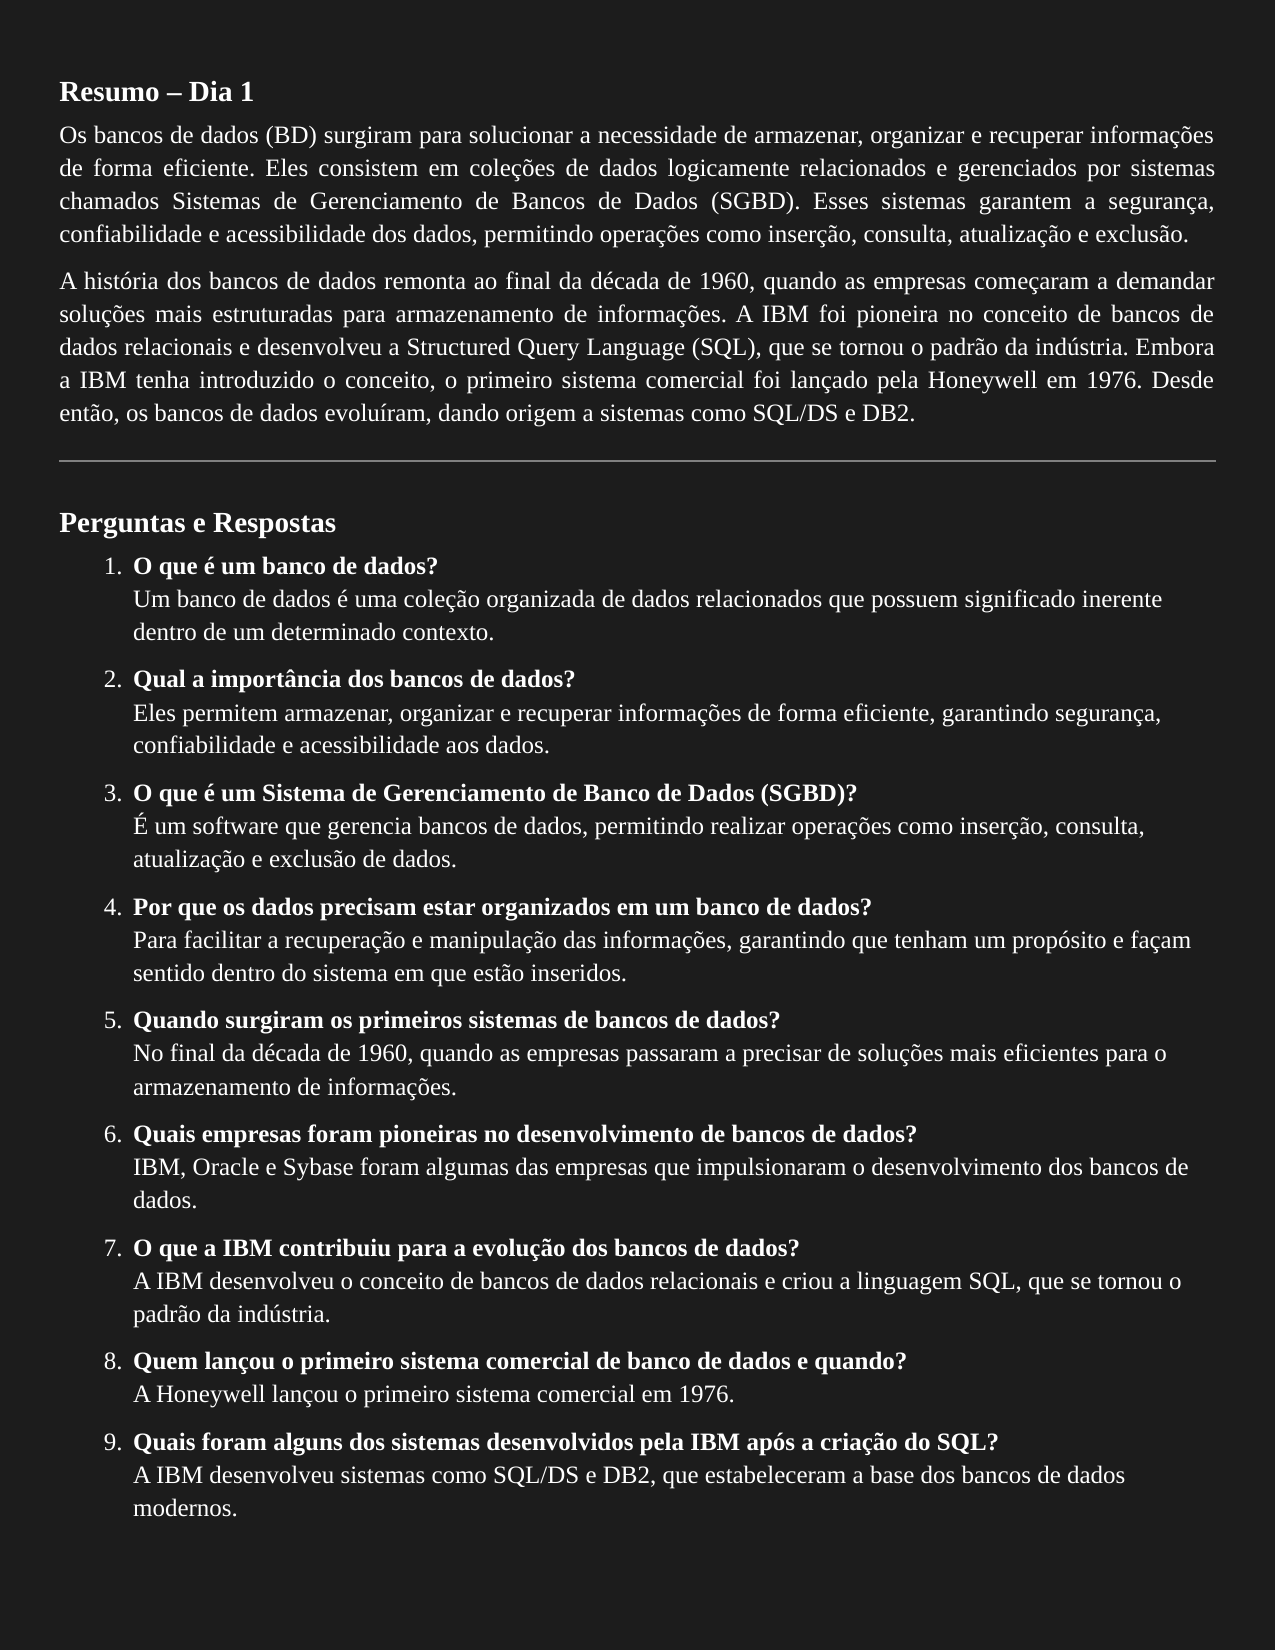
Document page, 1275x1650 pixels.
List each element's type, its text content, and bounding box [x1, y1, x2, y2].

list O que a IBM contribuiu para a evolução dos bancos de dados? A IBM desenvolveu o conceito de bancos de dados relacionais e criou a linguagem SQL, que se tornou o padrão da indústria. [103, 1233, 1216, 1328]
list Quem lançou o primeiro sistema comercial de banco de dados e quando? A Honeywell lançou o primeiro sistema comercial em 1976. [103, 1346, 1216, 1408]
text A história dos bancos de dados remonta ao final da década de 1960, quando as empresas começaram a demandar soluções mais estruturadas para armazenamento de informações. A IBM foi pioneira no conceito de bancos de dados relacionais e desenvolveu a Structured Query Language (SQL), que se tornou o padrão da indústria. Embora a IBM tenha introduzido o conceito, o primeiro sistema comercial foi lançado pela Honeywell em 1976. Desde então, os bancos de dados evoluíram, dando origem a sistemas como SQL/DS e DB2. [59, 266, 1216, 427]
list Qual a importância dos bancos de dados? Eles permitem armazenar, organizar e recuperar informações de forma eficiente, garantindo segurança, confiabilidade e acessibilidade aos dados. [103, 664, 1216, 759]
text Os bancos de dados (BD) surgiram para solucionar a necessidade de armazenar, organizar e recuperar informações de forma eficiente. Eles consistem em coleções de dados logicamente relacionados e gerenciados por sistemas chamados Sistemas de Gerenciamento de Bancos de Dados (SGBD). Esses sistemas garantem a segurança, confiabilidade e acessibilidade dos dados, permitindo operações como inserção, consulta, atualização e exclusão. [59, 120, 1216, 247]
subtitle Resumo – Dia 1 [59, 74, 1216, 107]
list Quando surgiram os primeiros sistemas de bancos de dados? No final da década de 1960, quando as empresas passaram a precisar de soluções mais eficientes para o armazenamento de informações. [103, 1006, 1216, 1100]
subtitle Perguntas e Respostas [59, 505, 1216, 538]
list O que é um Sistema de Gerenciamento de Banco de Dados (SGBD)? É um software que gerencia bancos de dados, permitindo realizar operações como inserção, consulta, atualização e exclusão de dados. [103, 778, 1216, 873]
list O que é um banco de dados? Um banco de dados é uma coleção organizada de dados relacionados que possuem significado inerente dentro de um determinado contexto. [103, 551, 1216, 646]
list Por que os dados precisam estar organizados em um banco de dados? Para facilitar a recuperação e manipulação das informações, garantindo que tenham um propósito e façam sentido dentro do sistema em que estão inseridos. [103, 892, 1216, 987]
list Quais foram alguns dos sistemas desenvolvidos pela IBM após a criação do SQL? A IBM desenvolveu sistemas como SQL/DS e DB2, que estabeleceram a base dos bancos de dados modernos. [103, 1427, 1216, 1522]
list Quais empresas foram pioneiras no desenvolvimento de bancos de dados? IBM, Oracle e Sybase foram algumas das empresas que impulsionaram o desenvolvimento dos bancos de dados. [103, 1119, 1216, 1214]
